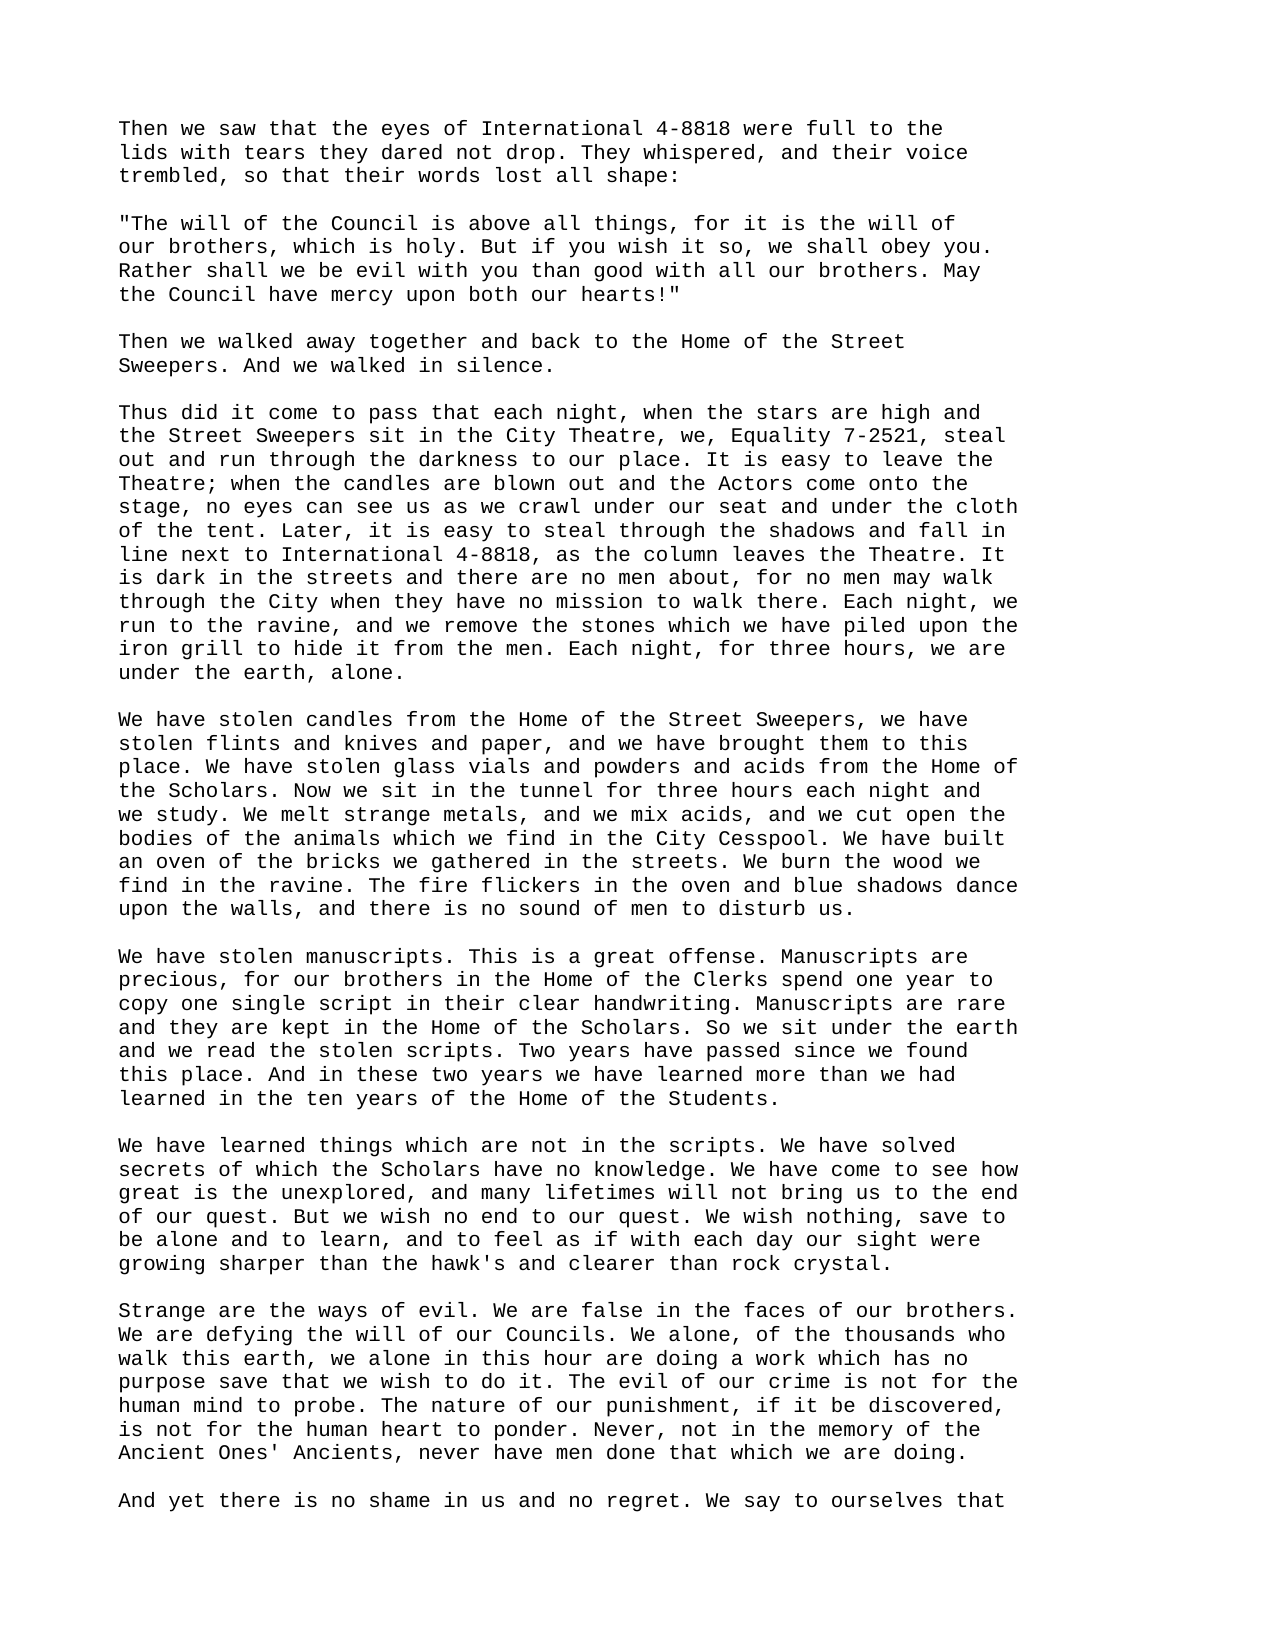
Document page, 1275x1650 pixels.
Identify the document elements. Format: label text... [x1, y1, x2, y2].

text "The will of the Council is above all things, for it is the will of [118, 213, 1157, 236]
text out and run through the darkness to our place. It is easy to leave the [118, 449, 1157, 473]
text human mind to probe. The nature of our punishment, if it be discovered, [118, 1395, 1157, 1419]
text is not for the human heart to ponder. Never, not in the memory of the [118, 1419, 1157, 1442]
text walk this earth, we alone in this hour are doing a work which has no [118, 1348, 1157, 1371]
text Strange are the ways of evil. We are false in the faces of our brothers. [118, 1300, 1157, 1324]
text Thus did it come to pass that each night, when the stars are high and [118, 402, 1157, 426]
text Then we saw that the eyes of International 4-8818 were full to the [118, 118, 1157, 142]
text line next to International 4-8818, as the column leaves the Theatre. It [118, 544, 1157, 567]
text learned in the ten years of the Home of the Students. [118, 1088, 1157, 1111]
text And yet there is no shame in us and no regret. We say to ourselves that [118, 1489, 1157, 1513]
text an oven of the bricks we gathered in the streets. We burn the wood we [118, 851, 1157, 875]
text be alone and to learn, and to feel as if with each day our sight were [118, 1229, 1157, 1253]
text precious, for our brothers in the Home of the Clerks spend one year to [118, 969, 1157, 993]
text place. We have stolen glass vials and powders and acids from the Home of [118, 757, 1157, 780]
text growing sharper than the hawk's and clearer than rock crystal. [118, 1253, 1157, 1277]
text the Street Sweepers sit in the City Theatre, we, Equality 7-2521, steal [118, 426, 1157, 449]
text and they are kept in the Home of the Scholars. So we sit under the earth [118, 1017, 1157, 1040]
text We are defying the will of our Councils. We alone, of the thousands who [118, 1324, 1157, 1348]
text secrets of which the Scholars have no knowledge. We have come to see how [118, 1158, 1157, 1182]
text under the earth, alone. [118, 662, 1157, 686]
text run to the ravine, and we remove the stones which we have piled upon the [118, 615, 1157, 638]
text lids with tears they dared not drop. They whispered, and their voice [118, 142, 1157, 165]
text this place. And in these two years we have learned more than we had [118, 1064, 1157, 1088]
text copy one single script in their clear handwriting. Manuscripts are rare [118, 993, 1157, 1017]
text purpose save that we wish to do it. The evil of our crime is not for the [118, 1371, 1157, 1395]
text upon the walls, and there is no sound of men to disturb us. [118, 898, 1157, 922]
text bodies of the animals which we find in the City Cesspool. We have built [118, 827, 1157, 851]
text Ancient Ones' Ancients, never have men done that which we are doing. [118, 1442, 1157, 1466]
text through the City when they have no mission to walk there. Each night, we [118, 591, 1157, 615]
text stolen flints and knives and paper, and we have brought them to this [118, 733, 1157, 757]
text Sweepers. And we walked in silence. [118, 354, 1157, 378]
text our brothers, which is holy. But if you wish it so, we shall obey you. [118, 236, 1157, 260]
text of the tent. Later, it is easy to steal through the shadows and fall in [118, 520, 1157, 544]
text stage, no eyes can see us as we crawl under our seat and under the cloth [118, 496, 1157, 520]
text find in the ravine. The fire flickers in the oven and blue shadows dance [118, 875, 1157, 898]
text of our quest. But we wish no end to our quest. We wish nothing, save to [118, 1206, 1157, 1229]
text We have learned things which are not in the scripts. We have solved [118, 1135, 1157, 1158]
text the Scholars. Now we sit in the tunnel for three hours each night and [118, 780, 1157, 804]
text We have stolen manuscripts. This is a great offense. Manuscripts are [118, 946, 1157, 969]
text the Council have mercy upon both our hearts!" [118, 284, 1157, 307]
text Theatre; when the candles are blown out and the Actors come onto the [118, 473, 1157, 496]
text Rather shall we be evil with you than good with all our brothers. May [118, 260, 1157, 284]
text We have stolen candles from the Home of the Street Sweepers, we have [118, 709, 1157, 733]
text is dark in the streets and there are no men about, for no men may walk [118, 567, 1157, 591]
text great is the unexplored, and many lifetimes will not bring us to the end [118, 1182, 1157, 1206]
text iron grill to hide it from the men. Each night, for three hours, we are [118, 638, 1157, 662]
text we study. We melt strange metals, and we mix acids, and we cut open the [118, 804, 1157, 827]
text and we read the stolen scripts. Two years have passed since we found [118, 1040, 1157, 1064]
text trembled, so that their words lost all shape: [118, 165, 1157, 189]
text Then we walked away together and back to the Home of the Street [118, 331, 1157, 354]
